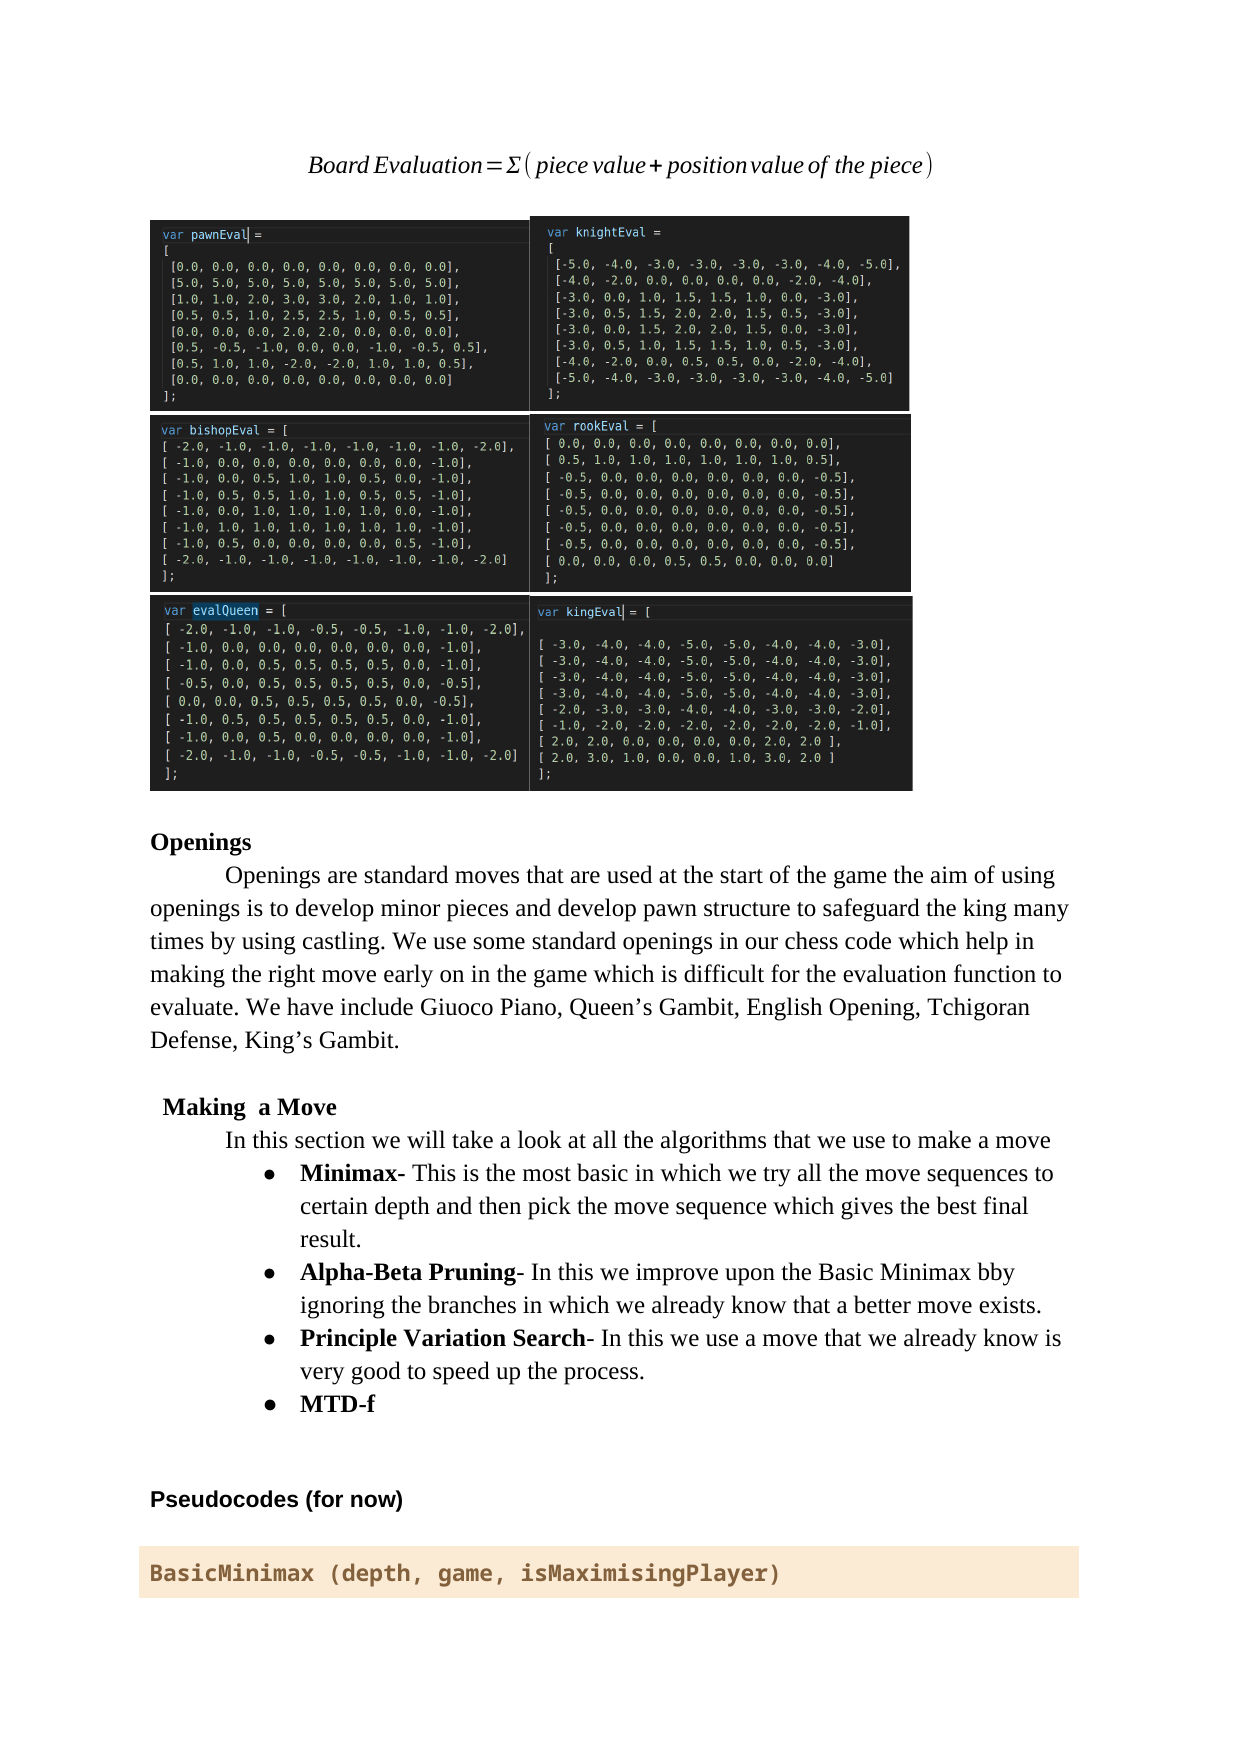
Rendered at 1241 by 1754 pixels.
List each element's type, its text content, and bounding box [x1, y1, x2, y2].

picture [294, 415, 530, 592]
picture [292, 220, 530, 411]
text Openings are standard moves that are used at the start of the game the aim of using openings is to develop minor pieces and develop pawn structure to safeguard the king many times by using castling. We use some standard openings in our chess code which help in making the right move early on in the game which is difficult for the evaluation function to evaluate. We have include Giuoco Piano, Queen’s Gambit, English Opening, Tchigoran Defense, King’s Gambit. [150, 860, 1090, 1054]
picture [671, 494, 911, 592]
text Openings [150, 827, 1090, 856]
picture [666, 216, 910, 411]
list Principle Variation Search- In this we use a move that we already know is very good to speed up the process. [262, 1323, 1090, 1385]
list MTD-f [262, 1389, 1090, 1418]
list Alpha-Beta Pruning- In this we improve upon the Basic Minimax bby ignoring the branches in which we already know that a better move exists. [262, 1257, 1090, 1319]
text Making a Move [150, 1092, 1090, 1121]
table_header BasicMinimax (depth, game, isMaximisingPlayer) [139, 1546, 1079, 1598]
picture [680, 596, 913, 791]
text Pseudocodes (for now) [150, 1486, 1090, 1512]
text In this section we will take a look at all the algorithms that we use to make a move [150, 1125, 1090, 1154]
picture [287, 595, 530, 791]
list Minimax- This is the most basic in which we try all the move sequences to certain depth and then pick the move sequence which gives the best final result. [262, 1158, 1090, 1253]
